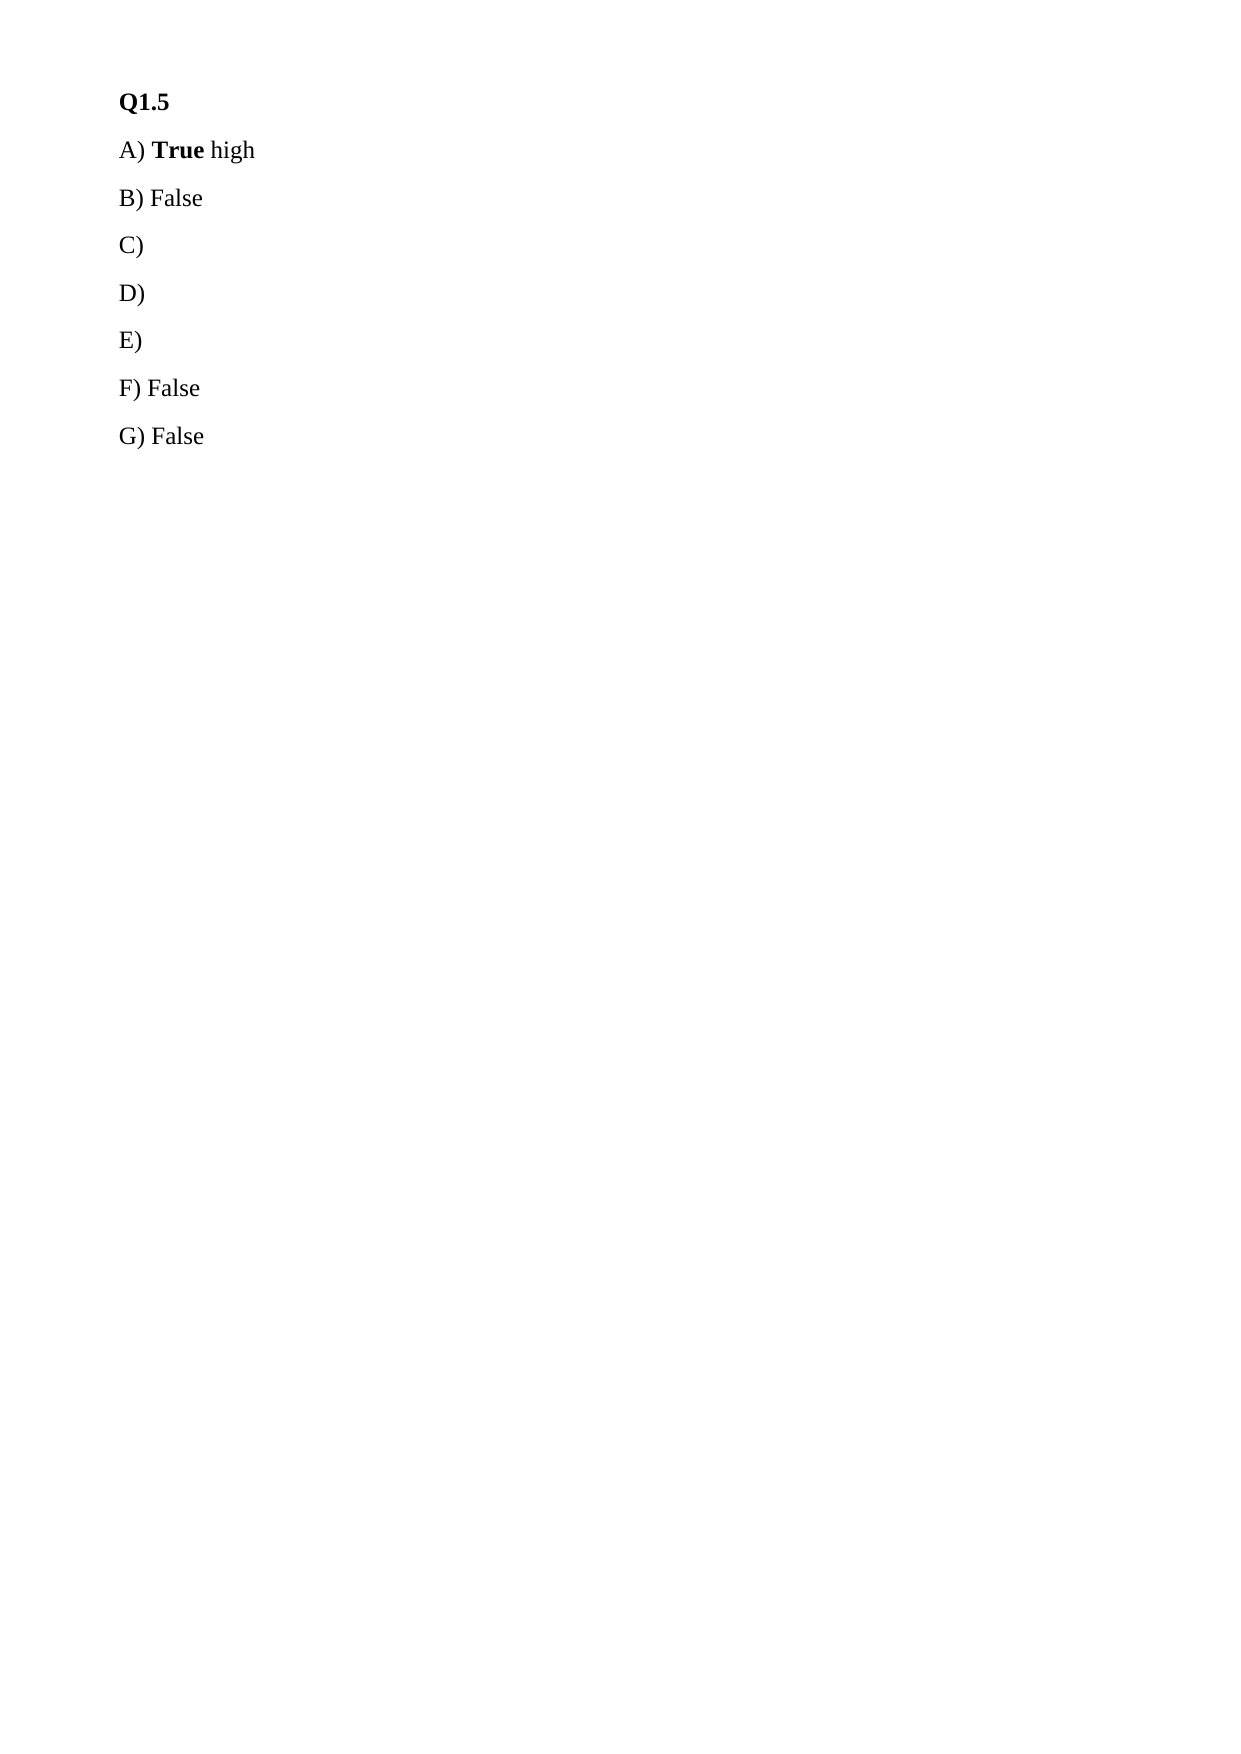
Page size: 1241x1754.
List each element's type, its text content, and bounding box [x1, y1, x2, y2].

text A) True high [119, 135, 1121, 164]
text Q1.5 [119, 87, 1121, 116]
text E) [119, 326, 1121, 354]
text B) False [119, 183, 1121, 211]
text D) [119, 278, 1121, 307]
text C) [119, 230, 1121, 259]
text F) False [119, 373, 1121, 402]
text G) False [119, 421, 1121, 449]
